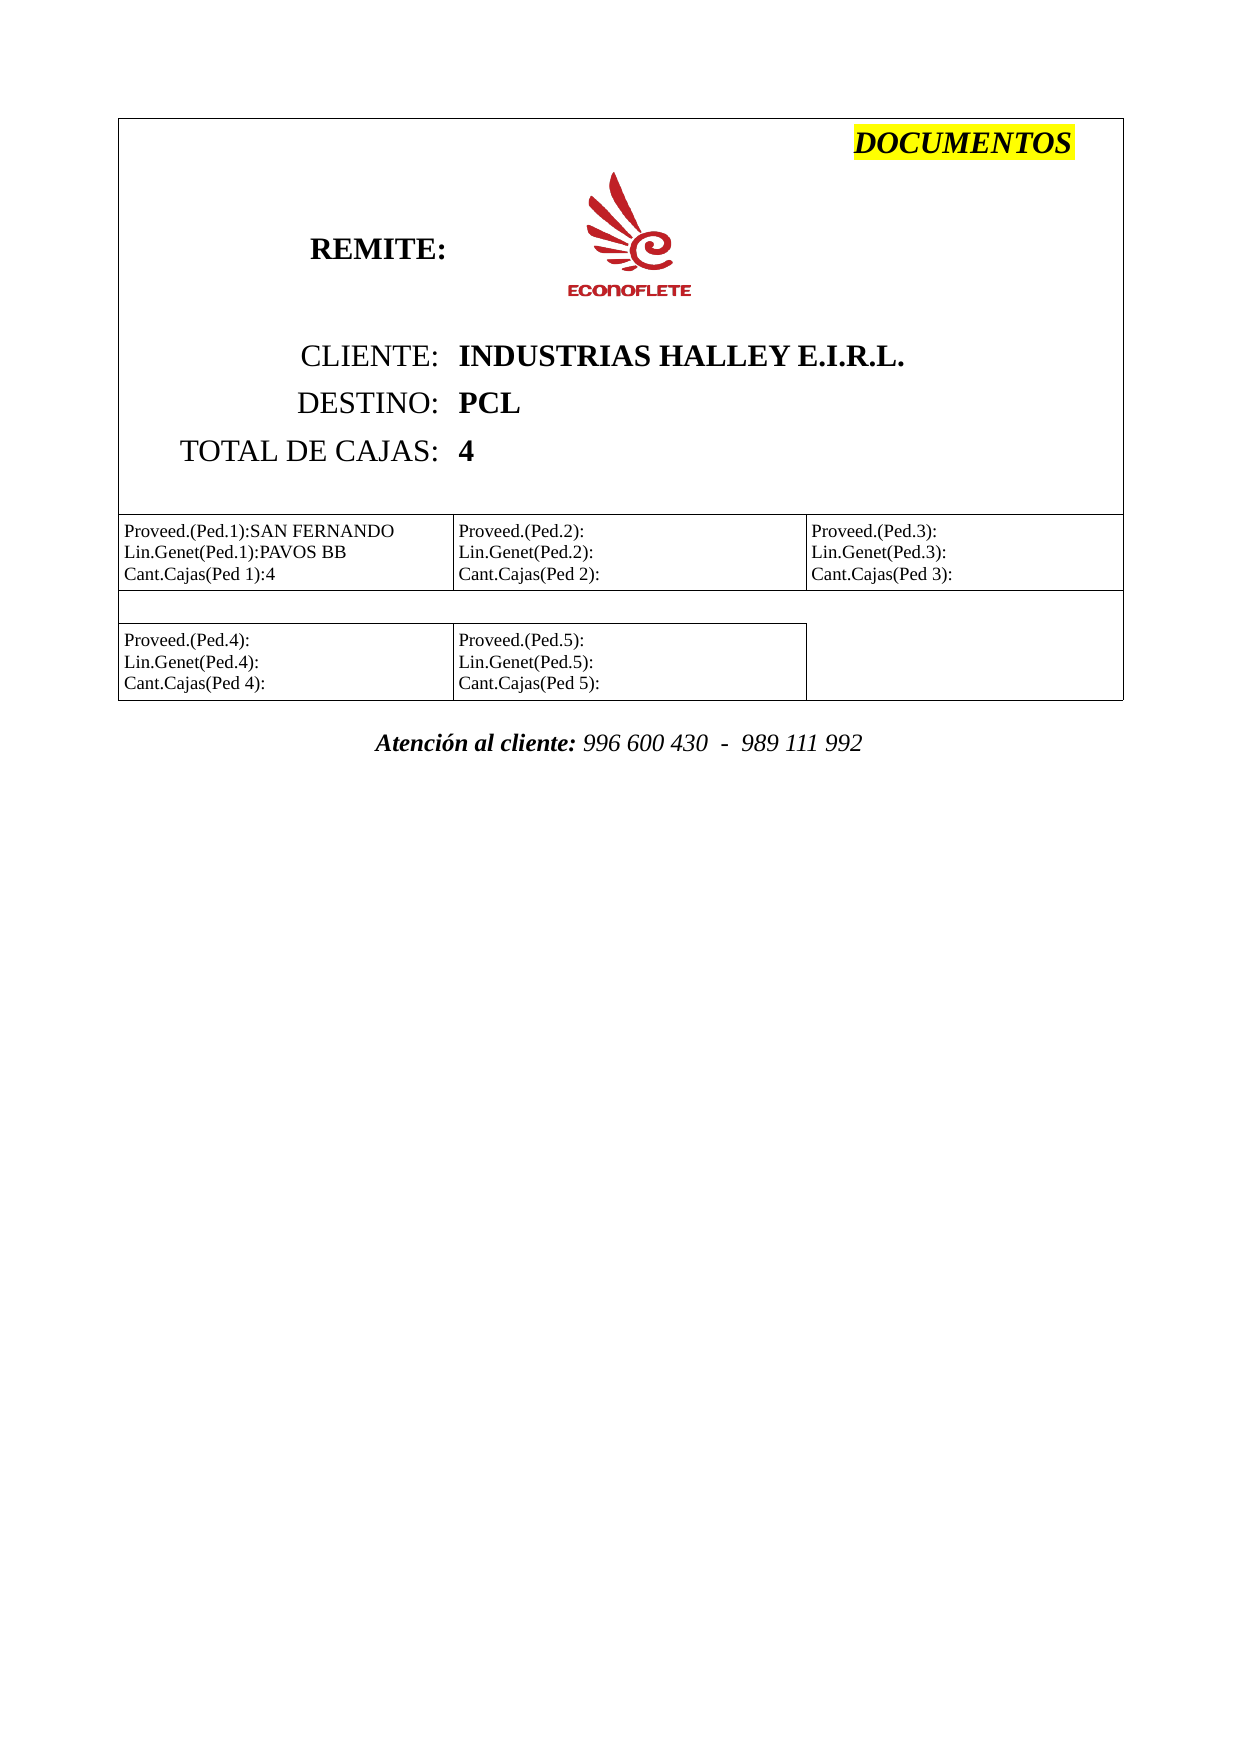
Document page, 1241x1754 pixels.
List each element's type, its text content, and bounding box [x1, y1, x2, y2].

table_cell [806, 166, 1123, 332]
table_cell REMITE: [119, 166, 453, 332]
picture [552, 171, 707, 297]
table_cell [453, 591, 806, 623]
table_cell [806, 379, 1123, 426]
table_cell Proveed.(Ped.1):SAN FERNANDO Lin.Genet(Ped.1):PAVOS BB Cant.Cajas(Ped 1):4 [119, 515, 453, 590]
table_cell Proveed.(Ped.4): Lin.Genet(Ped.4): Cant.Cajas(Ped 4): [119, 624, 453, 699]
table_cell Proveed.(Ped.5): Lin.Genet(Ped.5): Cant.Cajas(Ped 5): [454, 624, 806, 699]
table_header [453, 119, 806, 166]
table_cell [453, 474, 806, 514]
table_cell [119, 591, 453, 623]
table_cell [119, 474, 453, 514]
table_cell [806, 591, 1123, 623]
table_cell Proveed.(Ped.3): Lin.Genet(Ped.3): Cant.Cajas(Ped 3): [807, 515, 1123, 590]
table_cell INDUSTRIAS HALLEY E.I.R.L. [453, 332, 1123, 379]
text Atención al cliente: 996 600 430 - 989 111 992 [118, 728, 1122, 757]
table_cell CLIENTE: [119, 332, 453, 379]
table_header [119, 119, 453, 166]
table_cell [453, 166, 806, 332]
table_cell PCL [453, 379, 806, 426]
table_cell TOTAL DE CAJAS: [119, 426, 453, 474]
table_cell [806, 474, 1123, 514]
table_cell [807, 623, 1123, 699]
table_cell Proveed.(Ped.2): Lin.Genet(Ped.2): Cant.Cajas(Ped 2): [454, 515, 806, 590]
table_cell DESTINO: [119, 379, 453, 426]
table_header DOCUMENTOS [806, 119, 1123, 166]
table_cell 4 [453, 426, 1123, 474]
